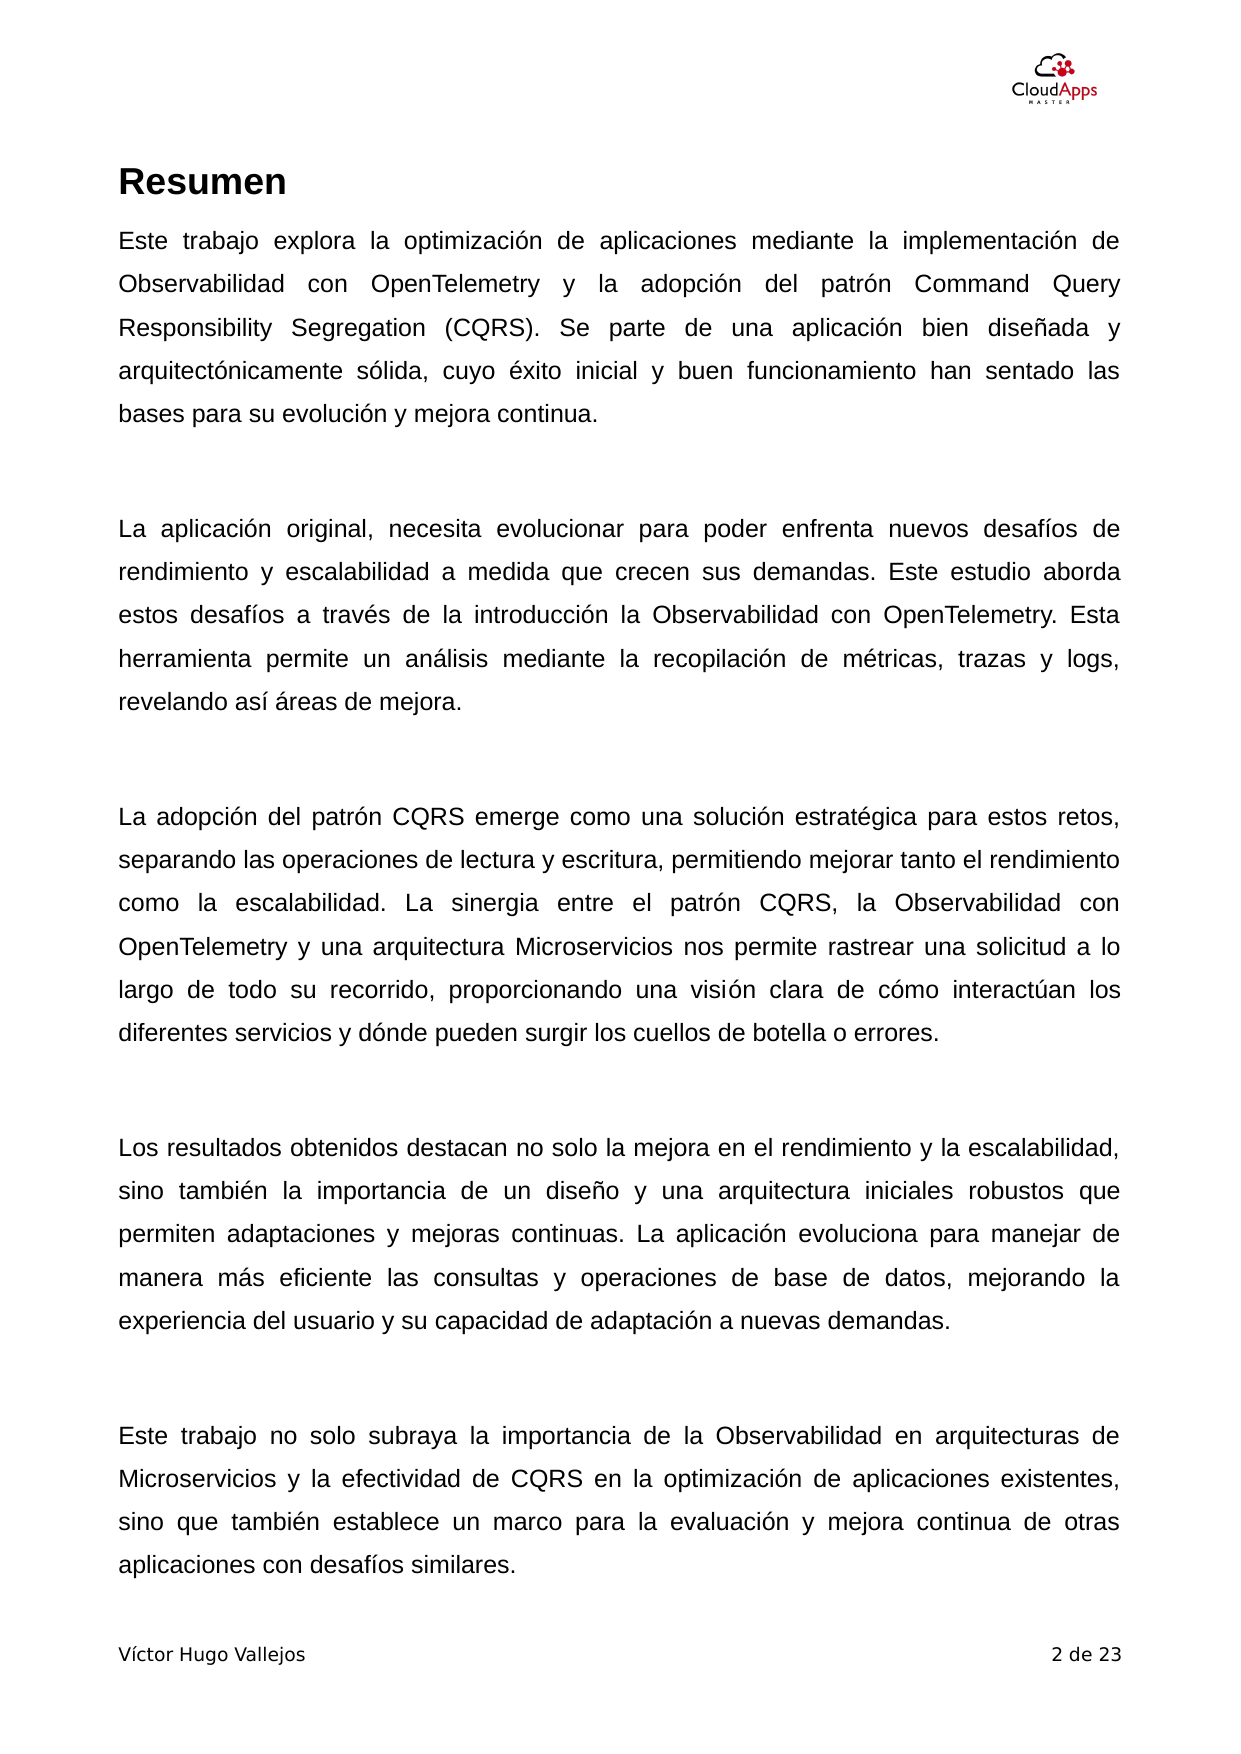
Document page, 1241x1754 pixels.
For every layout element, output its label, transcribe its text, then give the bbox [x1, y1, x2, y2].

text La adopción del patrón CQRS emerge como una solución estratégica para estos retos, separando las operaciones de lectura y escritura, permitiendo mejorar tanto el rendimiento como la escalabilidad. La sinergia entre el patrón CQRS, la Observabilidad con OpenTelemetry y una arquitectura Microservicios nos permite rastrear una solicitud a lo largo de todo su recorrido, proporcionando una visión clara de cómo interactúan los diferentes servicios y dónde pueden surgir los cuellos de botella o errores. [118, 802, 1122, 1046]
subtitle Resumen [118, 159, 1122, 203]
picture [992, 49, 1117, 107]
text Los resultados obtenidos destacan no solo la mejora en el rendimiento y la escalabilidad, sino también la importancia de un diseño y una arquitectura iniciales robustos que permiten adaptaciones y mejoras continuas. La aplicación evoluciona para manejar de manera más eficiente las consultas y operaciones de base de datos, mejorando la experiencia del usuario y su capacidad de adaptación a nuevas demandas. [118, 1133, 1122, 1334]
text Este trabajo no solo subraya la importancia de la Observabilidad en arquitecturas de Microservicios y la efectividad de CQRS en la optimización de aplicaciones existentes, sino que también establece un marco para la evaluación y mejora continua de otras aplicaciones con desafíos similares. [118, 1421, 1122, 1579]
text La aplicación original, necesita evolucionar para poder enfrenta nuevos desafíos de rendimiento y escalabilidad a medida que crecen sus demandas. Este estudio aborda estos desafíos a través de la introducción la Observabilidad con OpenTelemetry. Esta herramienta permite un análisis mediante la recopilación de métricas, trazas y logs, revelando así áreas de mejora. [118, 514, 1122, 715]
text Este trabajo explora la optimización de aplicaciones mediante la implementación de Observabilidad con OpenTelemetry y la adopción del patrón Command Query Responsibility Segregation (CQRS). Se parte de una aplicación bien diseñada y arquitectónicamente sólida, cuyo éxito inicial y buen funcionamiento han sentado las bases para su evolución y mejora continua. [118, 226, 1122, 427]
